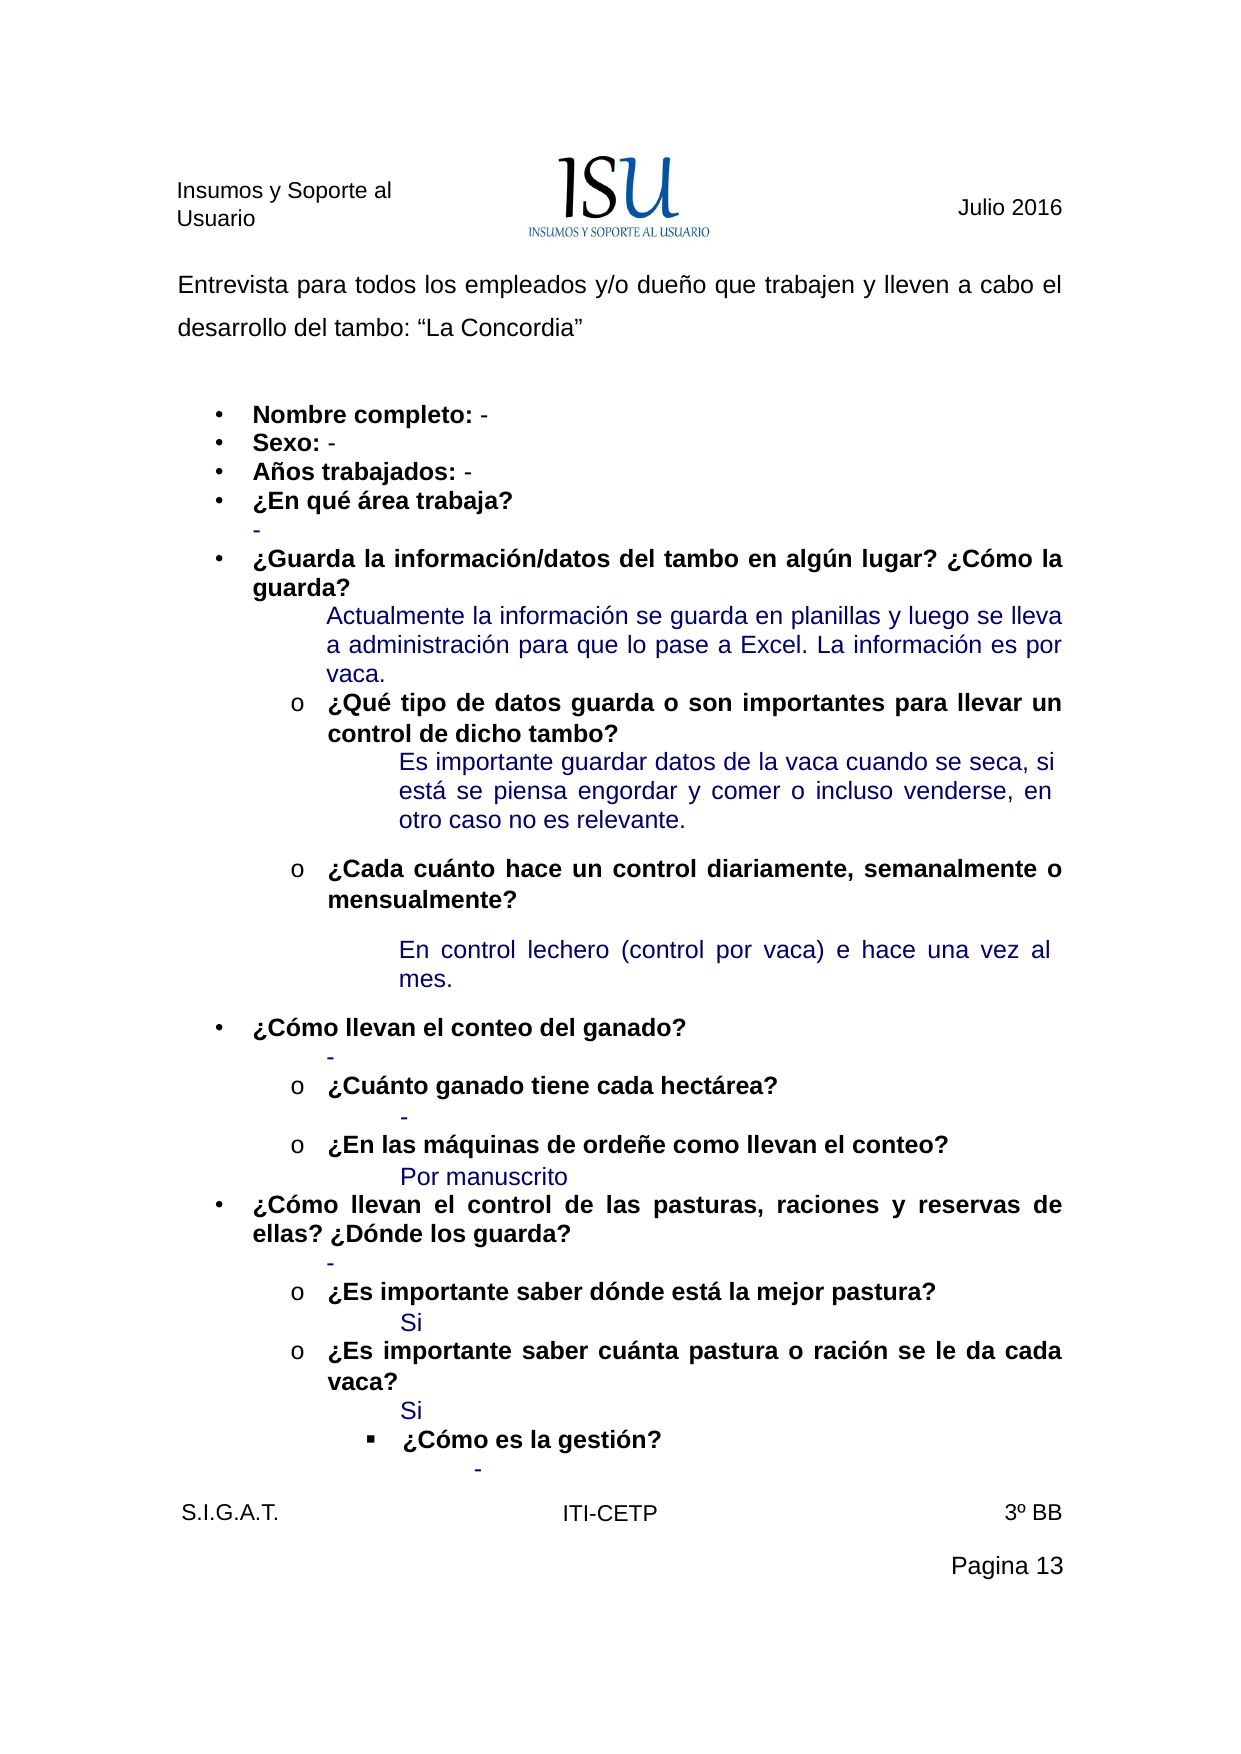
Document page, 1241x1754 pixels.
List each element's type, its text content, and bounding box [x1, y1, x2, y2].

list ¿Es importante saber dónde está la mejor pastura? [290, 1277, 1063, 1307]
list ¿Cada cuánto hace un control diariamente, semanalmente o mensualmente? [290, 854, 1063, 914]
list ¿Cómo llevan el control de las pasturas, raciones y reservas de ellas? ¿Dónde los guarda? [215, 1190, 1063, 1248]
list Nombre completo: - [215, 399, 1063, 428]
list ¿Es importante saber cuánta pastura o ración se le da cada vaca? [290, 1336, 1063, 1396]
list Si [252, 1396, 1063, 1425]
list ¿Cómo llevan el conteo del ganado? [215, 1013, 1063, 1042]
list ¿En qué área trabaja? [215, 486, 1063, 515]
list - [252, 1248, 1063, 1277]
list Actualmente la información se guarda en planillas y luego se lleva a administración para que lo pase a Excel. La información es por vaca. [252, 601, 1063, 688]
list Por manuscrito [252, 1161, 1063, 1190]
list - [252, 1453, 1063, 1482]
list - [252, 515, 1063, 544]
list ¿Qué tipo de datos guarda o son importantes para llevar un control de dicho tambo? [290, 688, 1063, 747]
picture [517, 138, 723, 252]
list ¿Guarda la información/datos del tambo en algún lugar? ¿Cómo la guarda? [215, 544, 1063, 601]
list ¿Cuánto ganado tiene cada hectárea? [290, 1071, 1063, 1102]
text Es importante guardar datos de la vaca cuando se seca, si está se piensa engordar y comer o incluso venderse, en otro caso no es relevante. [177, 747, 1063, 833]
list - [252, 1102, 1063, 1131]
text Entrevista para todos los empleados y/o dueño que trabajen y lleven a cabo el desarrollo del tambo: “La Concordia” [177, 270, 1063, 342]
list Sexo: - [215, 428, 1063, 457]
list - [252, 1042, 1063, 1071]
list ¿En las máquinas de ordeñe como llevan el conteo? [290, 1131, 1063, 1161]
text En control lechero (control por vaca) e hace una vez al mes. [177, 935, 1063, 992]
list ¿Cómo es la gestión? [365, 1425, 1063, 1453]
list Años trabajados: - [215, 457, 1063, 486]
list Si [252, 1307, 1063, 1336]
